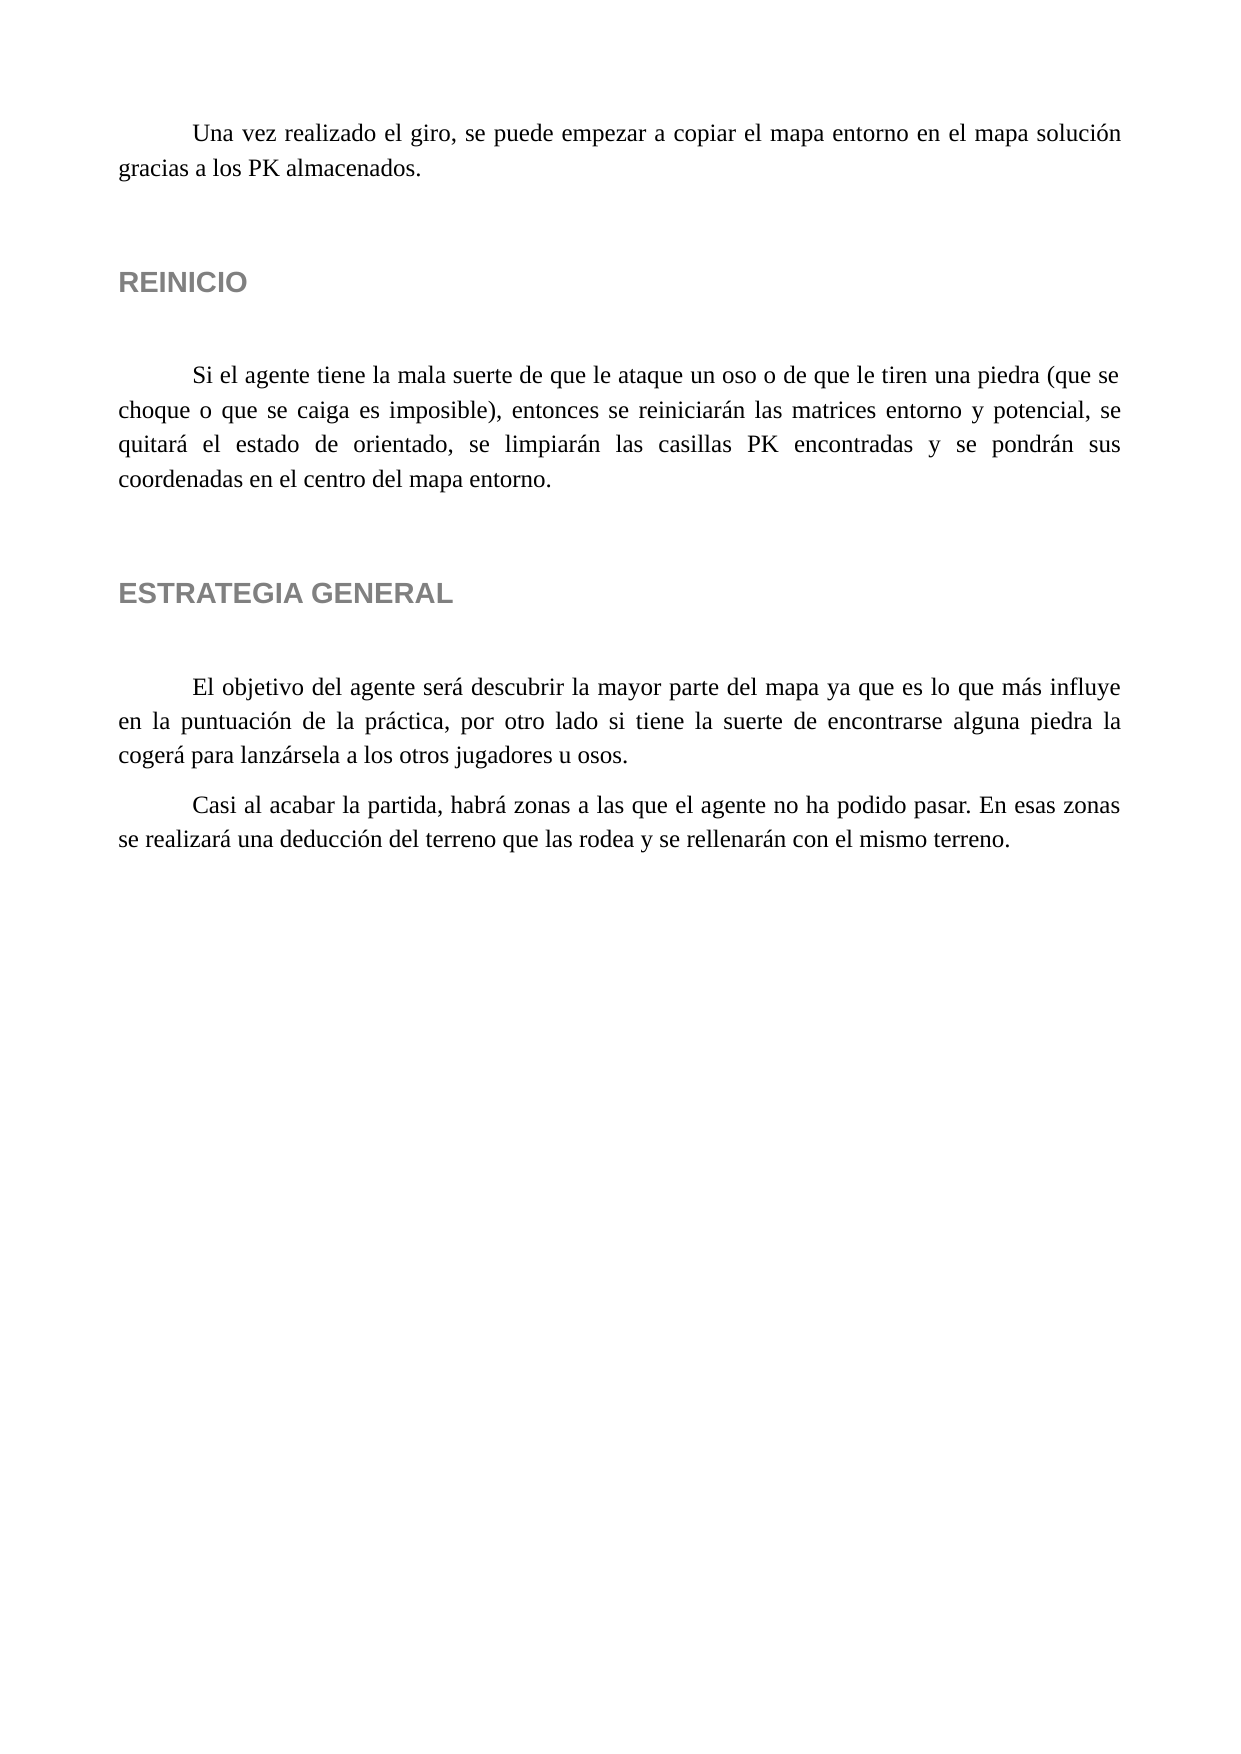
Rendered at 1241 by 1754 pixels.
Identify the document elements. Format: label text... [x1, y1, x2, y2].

subtitle ESTRATEGIA GENERAL [118, 577, 1122, 610]
text El objetivo del agente será descubrir la mayor parte del mapa ya que es lo que más influye en la puntuación de la práctica, por otro lado si tiene la suerte de encontrarse alguna piedra la cogerá para lanzársela a los otros jugadores u osos. [118, 672, 1122, 769]
text Una vez realizado el giro, se puede empezar a copiar el mapa entorno en el mapa solución gracias a los PK almacenados. [118, 118, 1122, 181]
subtitle REINICIO [118, 265, 1122, 299]
text Casi al acabar la partida, habrá zonas a las que el agente no ha podido pasar. En esas zonas se realizará una deducción del terreno que las rodea y se rellenarán con el mismo terreno. [118, 790, 1122, 853]
text Si el agente tiene la mala suerte de que le ataque un oso o de que le tiren una piedra (que se choque o que se caiga es imposible), entonces se reiniciarán las matrices entorno y potencial, se quitará el estado de orientado, se limpiarán las casillas PK encontradas y se pondrán sus coordenadas en el centro del mapa entorno. [118, 360, 1122, 493]
